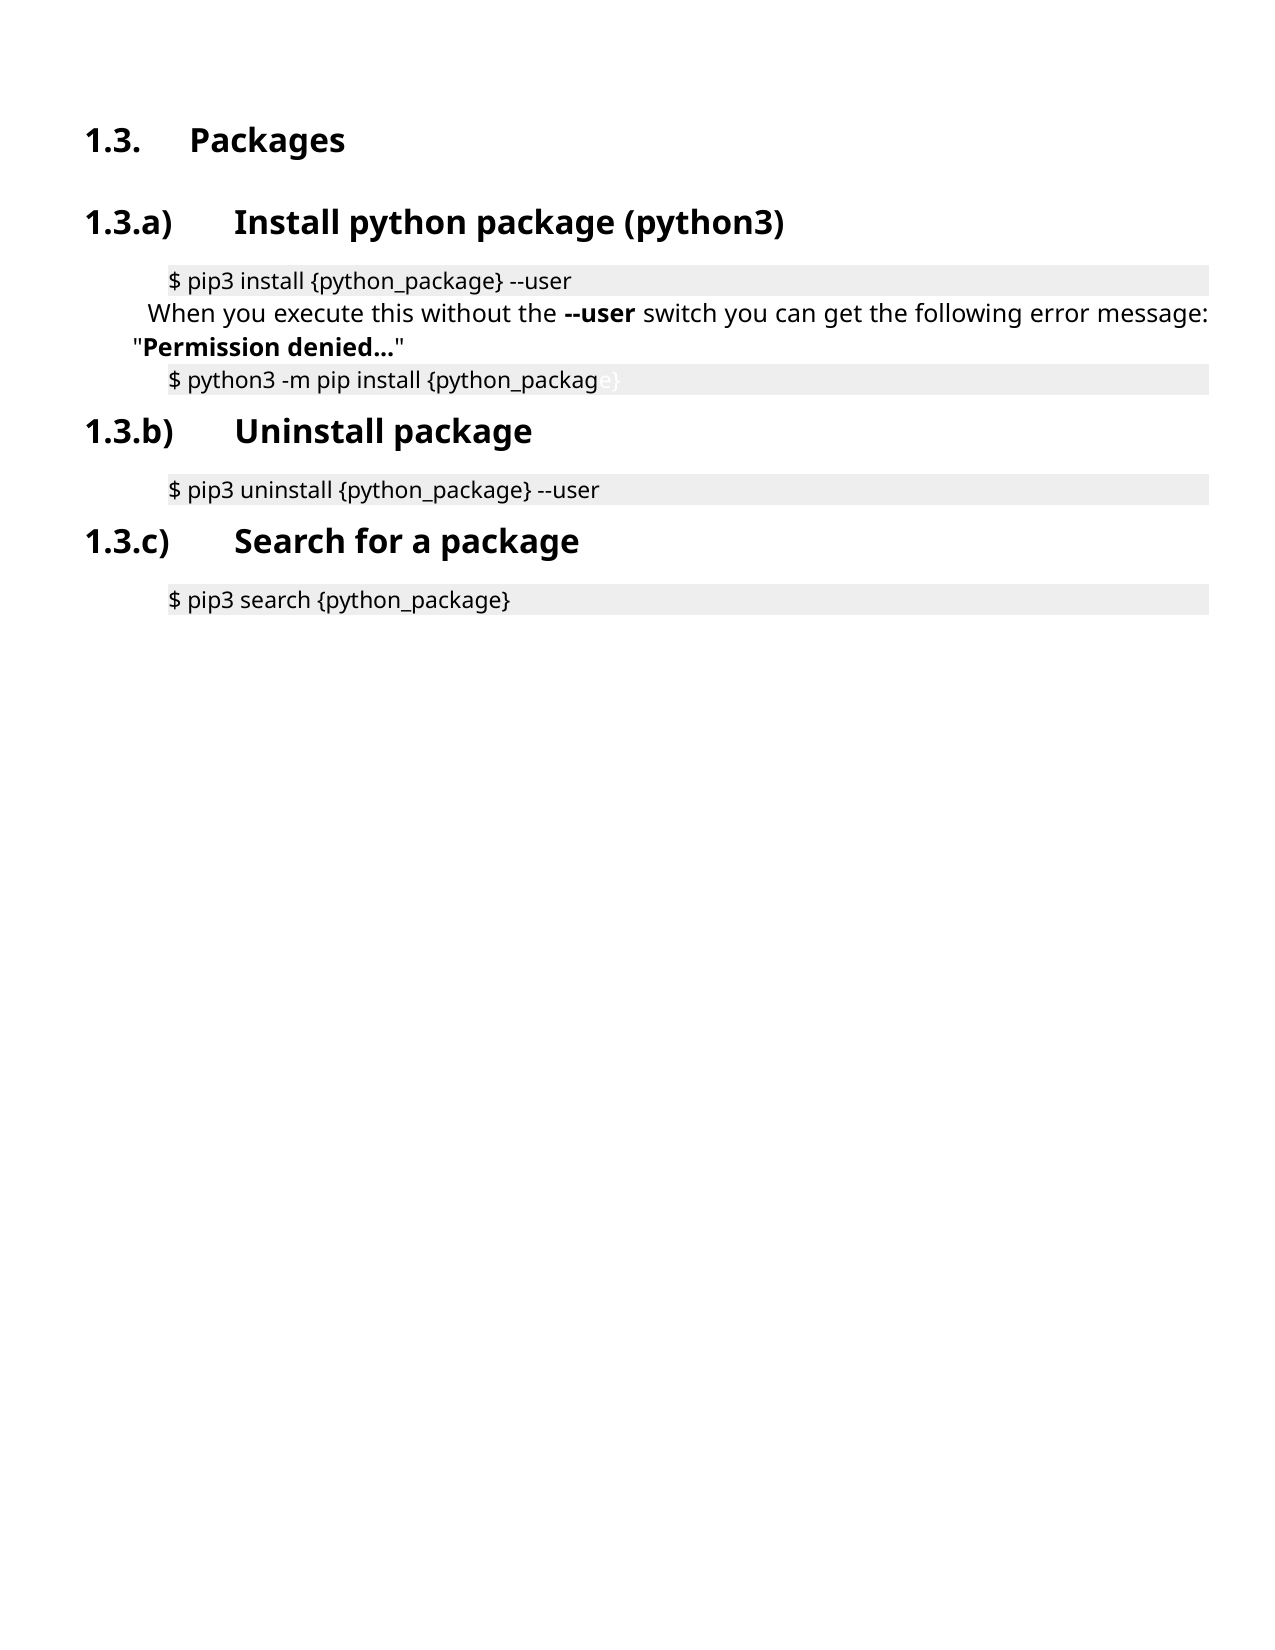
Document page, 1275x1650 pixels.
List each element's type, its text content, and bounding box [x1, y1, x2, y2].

text $ pip3 search {python_package} [168, 584, 1209, 615]
subtitle Install python package (python3) [84, 198, 1209, 244]
subtitle Uninstall package [84, 407, 1209, 453]
subtitle Search for a package [84, 517, 1209, 563]
subtitle Packages [84, 116, 1209, 162]
text $ pip3 uninstall {python_package} --user [168, 474, 1209, 505]
text $ pip3 install {python_package} --user [168, 265, 1209, 296]
text $ python3 -m pip install {python_package} [168, 364, 1209, 395]
text When you execute this without the --user switch you can get the following error message: "Permission denied..." [132, 296, 1209, 364]
